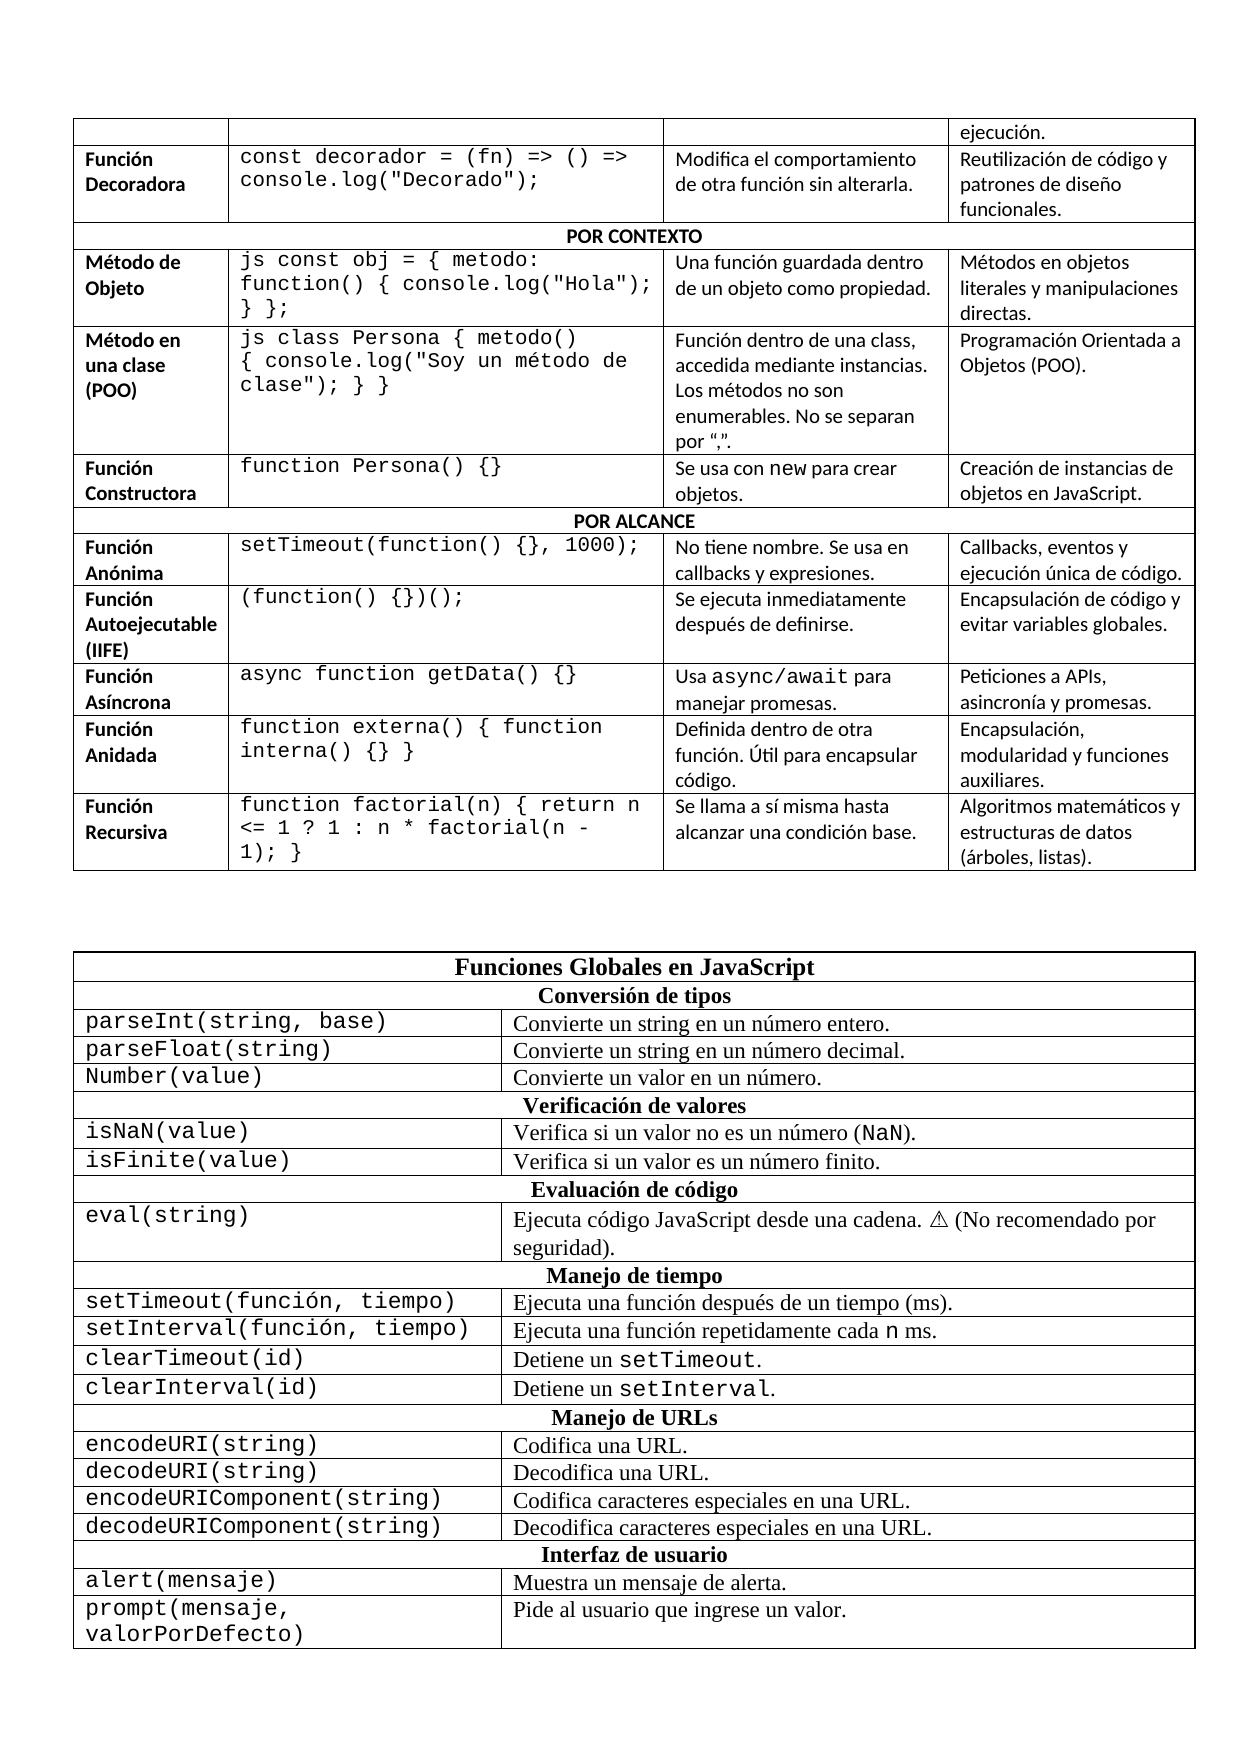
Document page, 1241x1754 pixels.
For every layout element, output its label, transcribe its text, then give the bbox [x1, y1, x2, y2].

table_cell Función Constructora [74, 455, 228, 507]
table_cell Interfaz de usuario [74, 1541, 1194, 1568]
table_cell Codifica una URL. [502, 1432, 1194, 1458]
table_cell Función Asíncrona [74, 664, 228, 715]
table_cell function externa() { function interna() {} } [229, 716, 663, 793]
table_header Funciones Globales en JavaScript [74, 953, 1194, 981]
table_cell Función dentro de una class, accedida mediante instancias. Los métodos no son enumerables. No se separan por “,”. [664, 327, 948, 454]
table_cell POR CONTEXTO [74, 223, 1194, 248]
table_cell Definida dentro de otra función. Útil para encapsular código. [664, 716, 948, 793]
table_cell parseInt(string, base) [74, 1010, 501, 1036]
table_cell Usa async/await para manejar promesas. [664, 664, 948, 715]
table_cell Manejo de tiempo [74, 1262, 1194, 1288]
table_cell Modifica el comportamiento de otra función sin alterarla. [664, 146, 948, 222]
table_cell Decodifica caracteres especiales en una URL. [502, 1514, 1194, 1540]
table_cell Programación Orientada a Objetos (POO). [949, 327, 1194, 454]
table_cell decodeURI(string) [74, 1459, 501, 1486]
table_cell Ejecuta código JavaScript desde una cadena. ⚠ (No recomendado por seguridad). [502, 1203, 1194, 1261]
table_cell eval(string) [74, 1203, 501, 1261]
table_cell isFinite(value) [74, 1149, 501, 1175]
table_cell Método en una clase (POO) [74, 327, 228, 454]
table_cell Detiene un setInterval. [502, 1375, 1194, 1403]
table_cell Reutilización de código y patrones de diseño funcionales. [949, 146, 1194, 222]
table_cell js const obj = { metodo: function() { console.log("Hola"); } }; [229, 250, 663, 326]
table_cell prompt(mensaje, valorPorDefecto) [74, 1596, 501, 1648]
table_cell Función Autoejecutable (IIFE) [74, 586, 228, 662]
table_cell Método de Objeto [74, 250, 228, 326]
table_cell setTimeout(función, tiempo) [74, 1289, 501, 1316]
table_cell setInterval(función, tiempo) [74, 1317, 501, 1345]
table_cell Evaluación de código [74, 1176, 1194, 1202]
table_cell [664, 119, 948, 145]
table_cell Métodos en objetos literales y manipulaciones directas. [949, 250, 1194, 326]
table_cell Pide al usuario que ingrese un valor. [502, 1596, 1194, 1648]
table_cell isNaN(value) [74, 1119, 501, 1147]
table_cell Convierte un string en un número entero. [502, 1010, 1194, 1036]
table_cell Muestra un mensaje de alerta. [502, 1569, 1194, 1595]
table_cell Verificación de valores [74, 1092, 1194, 1118]
table_cell Función Decoradora [74, 146, 228, 222]
table_cell Manejo de URLs [74, 1405, 1194, 1431]
table_cell (function() {})(); [229, 586, 663, 662]
table_cell Ejecuta una función después de un tiempo (ms). [502, 1289, 1194, 1316]
table_cell Detiene un setTimeout. [502, 1346, 1194, 1374]
table_cell No tiene nombre. Se usa en callbacks y expresiones. [664, 534, 948, 585]
table_cell Ejecuta una función repetidamente cada n ms. [502, 1317, 1194, 1345]
table_cell Conversión de tipos [74, 982, 1194, 1008]
table_cell Se usa con new para crear objetos. [664, 455, 948, 507]
table_cell const decorador = (fn) => () => console.log("Decorado"); [229, 146, 663, 222]
table_cell Codifica caracteres especiales en una URL. [502, 1487, 1194, 1513]
table_cell POR ALCANCE [74, 508, 1194, 533]
table_cell encodeURIComponent(string) [74, 1487, 501, 1513]
table_cell alert(mensaje) [74, 1569, 501, 1595]
table_cell js class Persona { metodo() { console.log("Soy un método de clase"); } } [229, 327, 663, 454]
table_cell [74, 119, 228, 145]
table_cell ejecución. [949, 119, 1194, 145]
table_cell parseFloat(string) [74, 1037, 501, 1063]
table_cell Callbacks, eventos y ejecución única de código. [949, 534, 1194, 585]
table_cell function Persona() {} [229, 455, 663, 507]
table_cell Encapsulación, modularidad y funciones auxiliares. [949, 716, 1194, 793]
table_cell Decodifica una URL. [502, 1459, 1194, 1486]
table_cell setTimeout(function() {}, 1000); [229, 534, 663, 585]
table_cell Una función guardada dentro de un objeto como propiedad. [664, 250, 948, 326]
table_cell Convierte un valor en un número. [502, 1064, 1194, 1091]
table_cell Verifica si un valor es un número finito. [502, 1149, 1194, 1175]
table_cell Creación de instancias de objetos en JavaScript. [949, 455, 1194, 507]
table_cell Algoritmos matemáticos y estructuras de datos (árboles, listas). [949, 794, 1194, 870]
table_cell encodeURI(string) [74, 1432, 501, 1458]
table_cell Se llama a sí misma hasta alcanzar una condición base. [664, 794, 948, 870]
table_cell Función Anidada [74, 716, 228, 793]
table_cell clearTimeout(id) [74, 1346, 501, 1374]
table_cell async function getData() {} [229, 664, 663, 715]
table_cell function factorial(n) { return n <= 1 ? 1 : n * factorial(n - 1); } [229, 794, 663, 870]
table_cell [229, 119, 663, 145]
table_cell Convierte un string en un número decimal. [502, 1037, 1194, 1063]
table_cell Se ejecuta inmediatamente después de definirse. [664, 586, 948, 662]
table_cell Función Anónima [74, 534, 228, 585]
table_cell Encapsulación de código y evitar variables globales. [949, 586, 1194, 662]
table_cell decodeURIComponent(string) [74, 1514, 501, 1540]
table_cell Verifica si un valor no es un número (NaN). [502, 1119, 1194, 1147]
table_cell Peticiones a APIs, asincronía y promesas. [949, 664, 1194, 715]
table_cell Number(value) [74, 1064, 501, 1091]
table_cell clearInterval(id) [74, 1375, 501, 1403]
table_cell Función Recursiva [74, 794, 228, 870]
